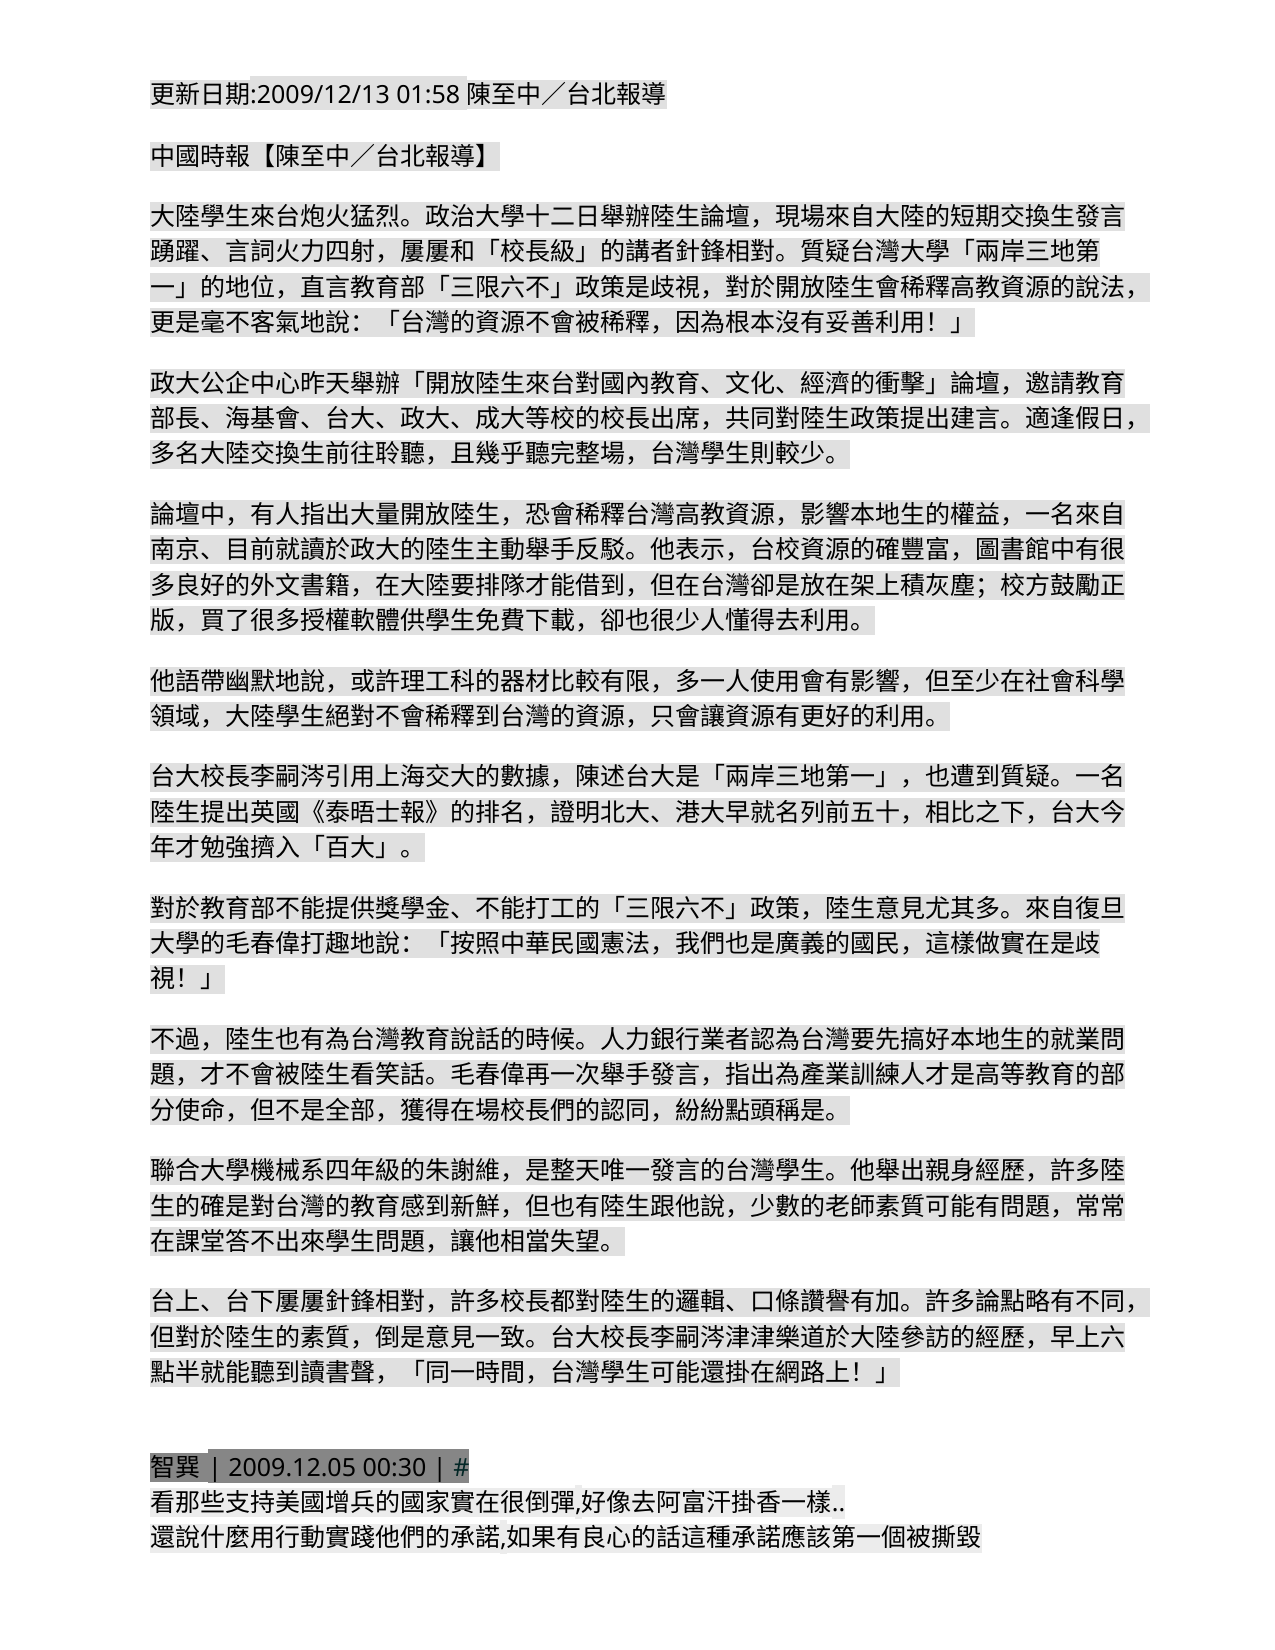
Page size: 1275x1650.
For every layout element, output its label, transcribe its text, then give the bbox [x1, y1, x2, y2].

text 聯合大學機械系四年級的朱謝維，是整天唯一發言的台灣學生。他舉出親身經歷，許多陸生的確是對台灣的教育感到新鮮，但也有陸生跟他說，少數的老師素質可能有問題，常常在課堂答不出來學生問題，讓他相當失望。 [150, 1150, 1125, 1256]
text 對於教育部不能提供獎學金、不能打工的「三限六不」政策，陸生意見尤其多。來自復旦大學的毛春偉打趣地說：「按照中華民國憲法，我們也是廣義的國民，這樣做實在是歧視！」 [150, 887, 1125, 994]
text 中國時報【陳至中／台北報導】 [150, 135, 1125, 171]
text 政大公企中心昨天舉辦「開放陸生來台對國內教育、文化、經濟的衝擊」論壇，邀請教育部長、海基會、台大、政大、成大等校的校長出席，共同對陸生政策提出建言。適逢假日，多名大陸交換生前往聆聽，且幾乎聽完整場，台灣學生則較少。 [150, 362, 1125, 469]
text 台上、台下屢屢針鋒相對，許多校長都對陸生的邏輯、口條讚譽有加。許多論點略有不同，但對於陸生的素質，倒是意見一致。台大校長李嗣涔津津樂道於大陸參訪的經歷，早上六點半就能聽到讀書聲，「同一時間，台灣學生可能還掛在網路上！」 [150, 1281, 1125, 1423]
text 大陸學生來台炮火猛烈。政治大學十二日舉辦陸生論壇，現場來自大陸的短期交換生發言踴躍、言詞火力四射，屢屢和「校長級」的講者針鋒相對。質疑台灣大學「兩岸三地第一」的地位，直言教育部「三限六不」政策是歧視，對於開放陸生會稀釋高教資源的說法，更是毫不客氣地說：「台灣的資源不會被稀釋，因為根本沒有妥善利用！」 [150, 196, 1125, 337]
text 智巽 | 2009.12.05 00:30 | # [150, 1448, 1125, 1483]
text 看那些支持美國增兵的國家實在很倒彈,好像去阿富汗掛香一樣.. 還說什麼用行動實踐他們的承諾,如果有良心的話這種承諾應該第一個被撕毀 [150, 1483, 1125, 1554]
text 他語帶幽默地說，或許理工科的器材比較有限，多一人使用會有影響，但至少在社會科學領域，大陸學生絕對不會稀釋到台灣的資源，只會讓資源有更好的利用。 [150, 660, 1125, 731]
text 更新日期:2009/12/13 01:58 陳至中／台北報導 [150, 75, 1125, 110]
text 不過，陸生也有為台灣教育說話的時候。人力銀行業者認為台灣要先搞好本地生的就業問題，才不會被陸生看笑話。毛春偉再一次舉手發言，指出為產業訓練人才是高等教育的部分使命，但不是全部，獲得在場校長們的認同，紛紛點頭稱是。 [150, 1019, 1125, 1125]
text 論壇中，有人指出大量開放陸生，恐會稀釋台灣高教資源，影響本地生的權益，一名來自南京、目前就讀於政大的陸生主動舉手反駁。他表示，台校資源的確豐富，圖書館中有很多良好的外文書籍，在大陸要排隊才能借到，但在台灣卻是放在架上積灰塵；校方鼓勵正版，買了很多授權軟體供學生免費下載，卻也很少人懂得去利用。 [150, 494, 1125, 635]
text 台大校長李嗣涔引用上海交大的數據，陳述台大是「兩岸三地第一」，也遭到質疑。一名陸生提出英國《泰晤士報》的排名，證明北大、港大早就名列前五十，相比之下，台大今年才勉強擠入「百大」。 [150, 756, 1125, 862]
